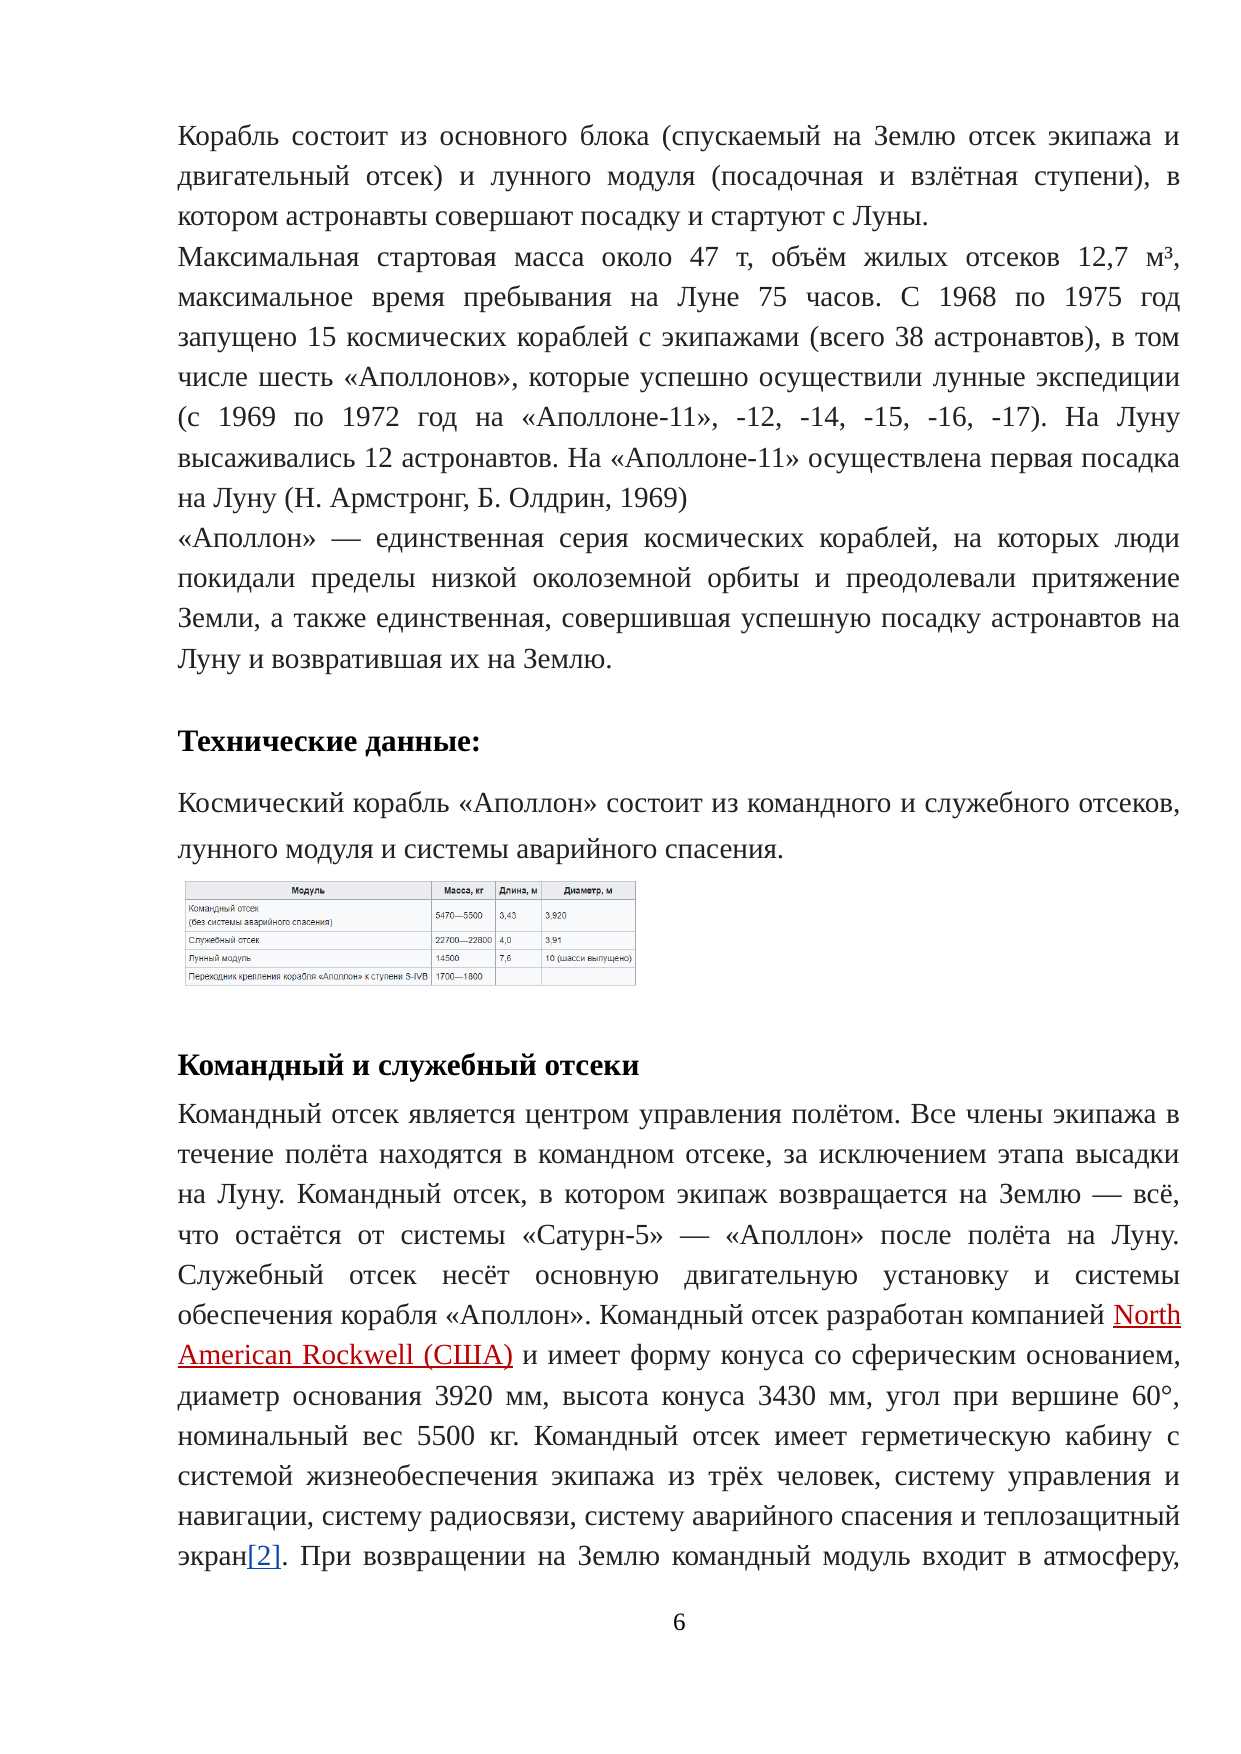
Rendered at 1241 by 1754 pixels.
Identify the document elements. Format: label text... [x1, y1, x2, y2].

text Космический корабль «Аполлон» состоит из командного и служебного отсеков, лунного модуля и системы аварийного спасения. [177, 785, 1181, 864]
subtitle Командный и служебный отсеки [177, 1047, 1181, 1083]
subtitle Технические данные: [177, 723, 1181, 759]
picture [177, 877, 649, 989]
text «Аполлон» — единственная серия космических кораблей, на которых люди покидали пределы низкой околоземной орбиты и преодолевали притяжение Земли, а также единственная, совершившая успешную посадку астронавтов на Луну и возвратившая их на Землю. [177, 520, 1181, 674]
text Командный отсек является центром управления полётом. Все члены экипажа в течение полёта находятся в командном отсеке, за исключением этапа высадки на Луну. Командный отсек, в котором экипаж возвращается на Землю — всё, что остаётся от системы «Сатурн-5» — «Аполлон» после полёта на Луну. Служебный отсек несёт основную двигательную установку и системы обеспечения корабля «Аполлон». Командный отсек разработан компанией North American Rockwell (США) и имеет форму конуса со сферическим основанием, диаметр основания 3920 мм, высота конуса 3430 мм, угол при вершине 60°, номинальный вес 5500 кг. Командный отсек имеет герметическую кабину с системой жизнеобеспечения экипажа из трёх человек, систему управления и навигации, систему радиосвязи, систему аварийного спасения и теплозащитный экран[2]. При возвращении на Землю командный модуль входит в атмосферу, [177, 1096, 1181, 1572]
text Максимальная стартовая масса около 47 т, объём жилых отсеков 12,7 м³, максимальное время пребывания на Луне 75 часов. С 1968 по 1975 год запущено 15 космических кораблей с экипажами (всего 38 астронавтов), в том числе шесть «Аполлонов», которые успешно осуществили лунные экспедиции (с 1969 по 1972 год на «Аполлоне-11», -12, -14, -15, -16, -17). На Луну высаживались 12 астронавтов. На «Аполлоне-11» осуществлена первая посадка на Луну (Н. Армстронг, Б. Олдрин, 1969) [177, 239, 1181, 513]
text Корабль состоит из основного блока (спускаемый на Землю отсек экипажа и двигательный отсек) и лунного модуля (посадочная и взлётная ступени), в котором астронавты совершают посадку и стартуют с Луны. [177, 118, 1181, 232]
